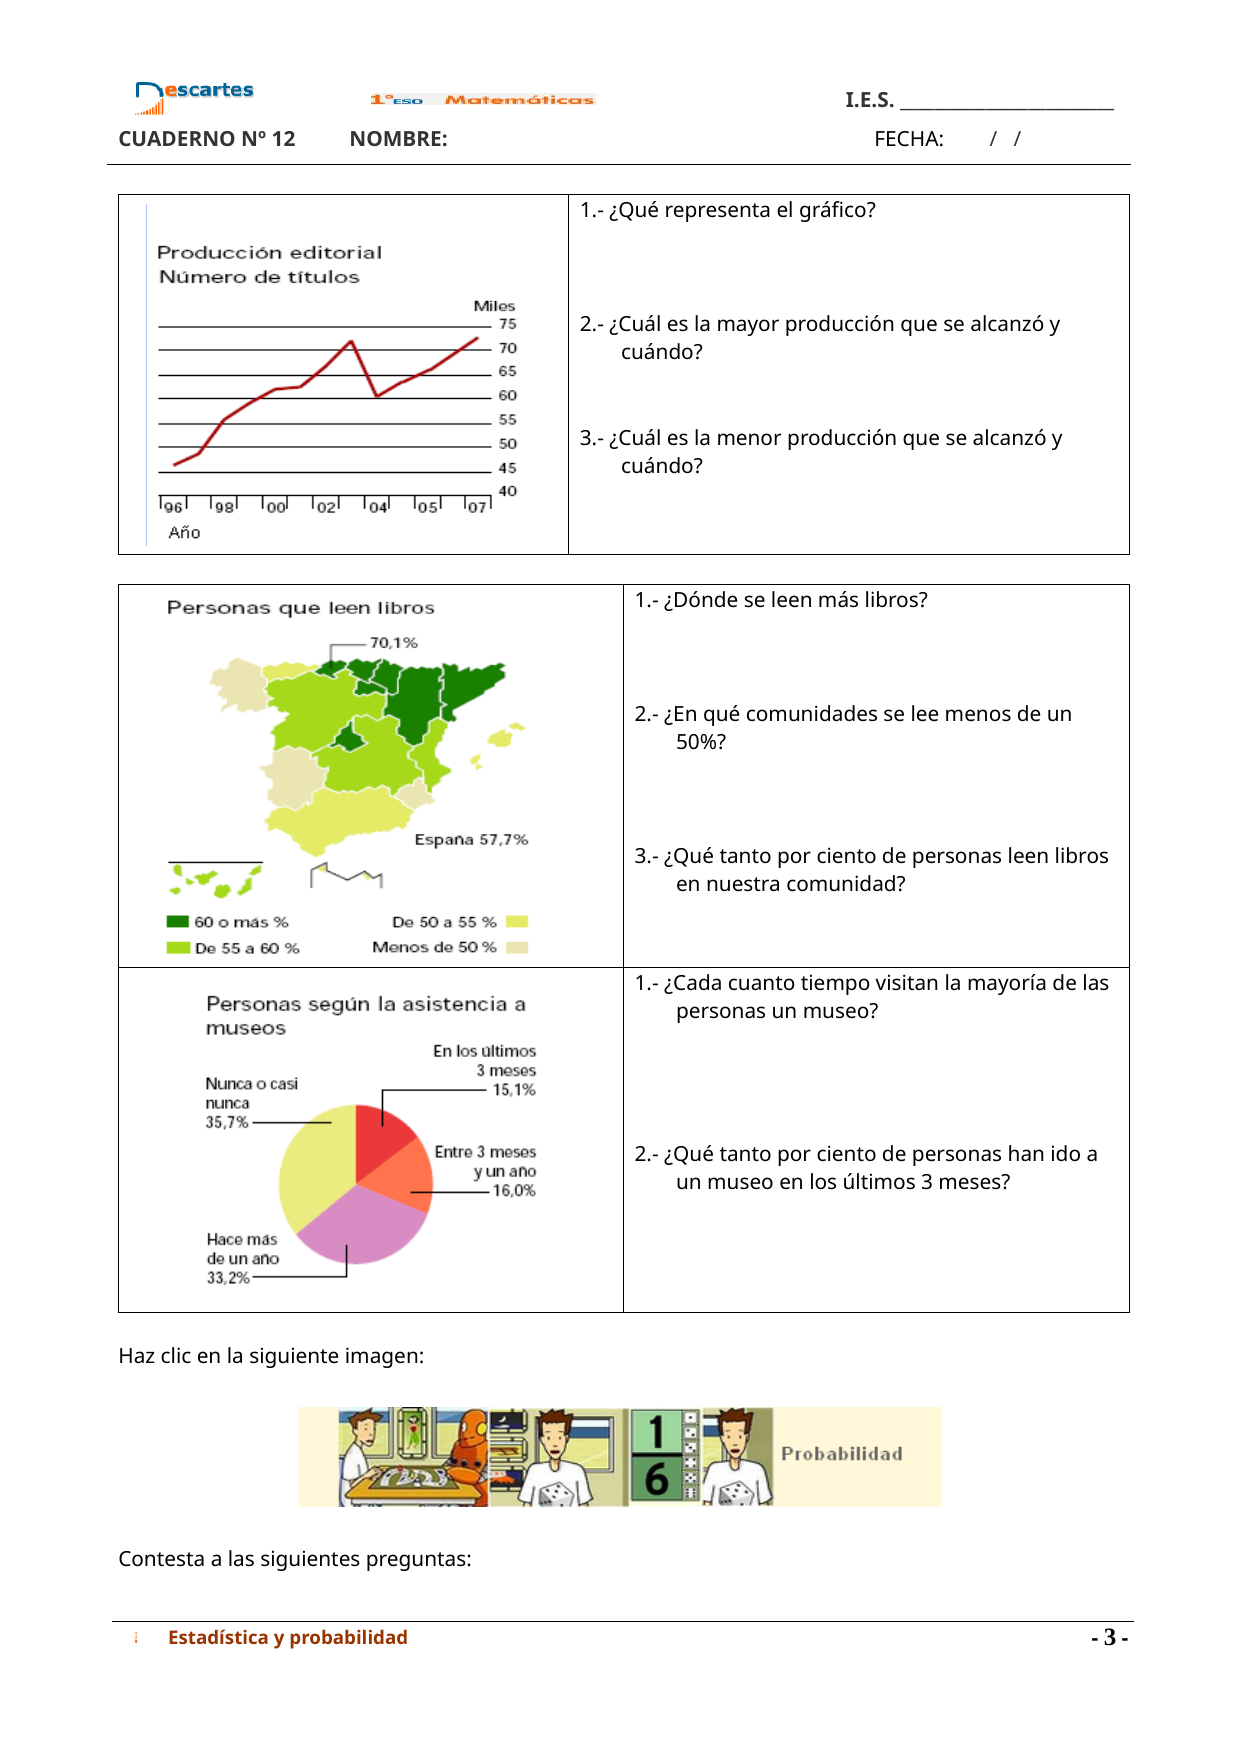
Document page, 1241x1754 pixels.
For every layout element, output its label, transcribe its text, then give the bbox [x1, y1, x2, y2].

picture [146, 204, 533, 546]
picture [134, 1631, 138, 1643]
table_cell [119, 195, 568, 554]
text Haz clic en la siguiente imagen: [118, 1341, 1122, 1370]
picture [371, 93, 599, 105]
table_cell 1.- ¿Cada cuanto tiempo visitan la mayoría de las personas un museo? 2.- ¿Qué tanto por ciento de personas han ido a un museo en los últimos 3 meses? [624, 968, 1129, 1312]
picture [191, 977, 550, 1303]
table_cell [119, 968, 623, 1312]
table_header [119, 585, 623, 967]
picture [146, 593, 552, 959]
text Contesta a las siguientes preguntas: [118, 1544, 1122, 1572]
picture [299, 1407, 942, 1507]
picture [134, 82, 257, 115]
table_header 1.- ¿Dónde se leen más libros? 2.- ¿En qué comunidades se lee menos de un 50%? 3.- ¿Qué tanto por ciento de personas leen libros en nuestra comunidad? [624, 585, 1129, 967]
table_cell 1.- ¿Qué representa el gráfico? 2.- ¿Cuál es la mayor producción que se alcanzó y cuándo? 3.- ¿Cuál es la menor producción que se alcanzó y cuándo? [569, 195, 1129, 554]
